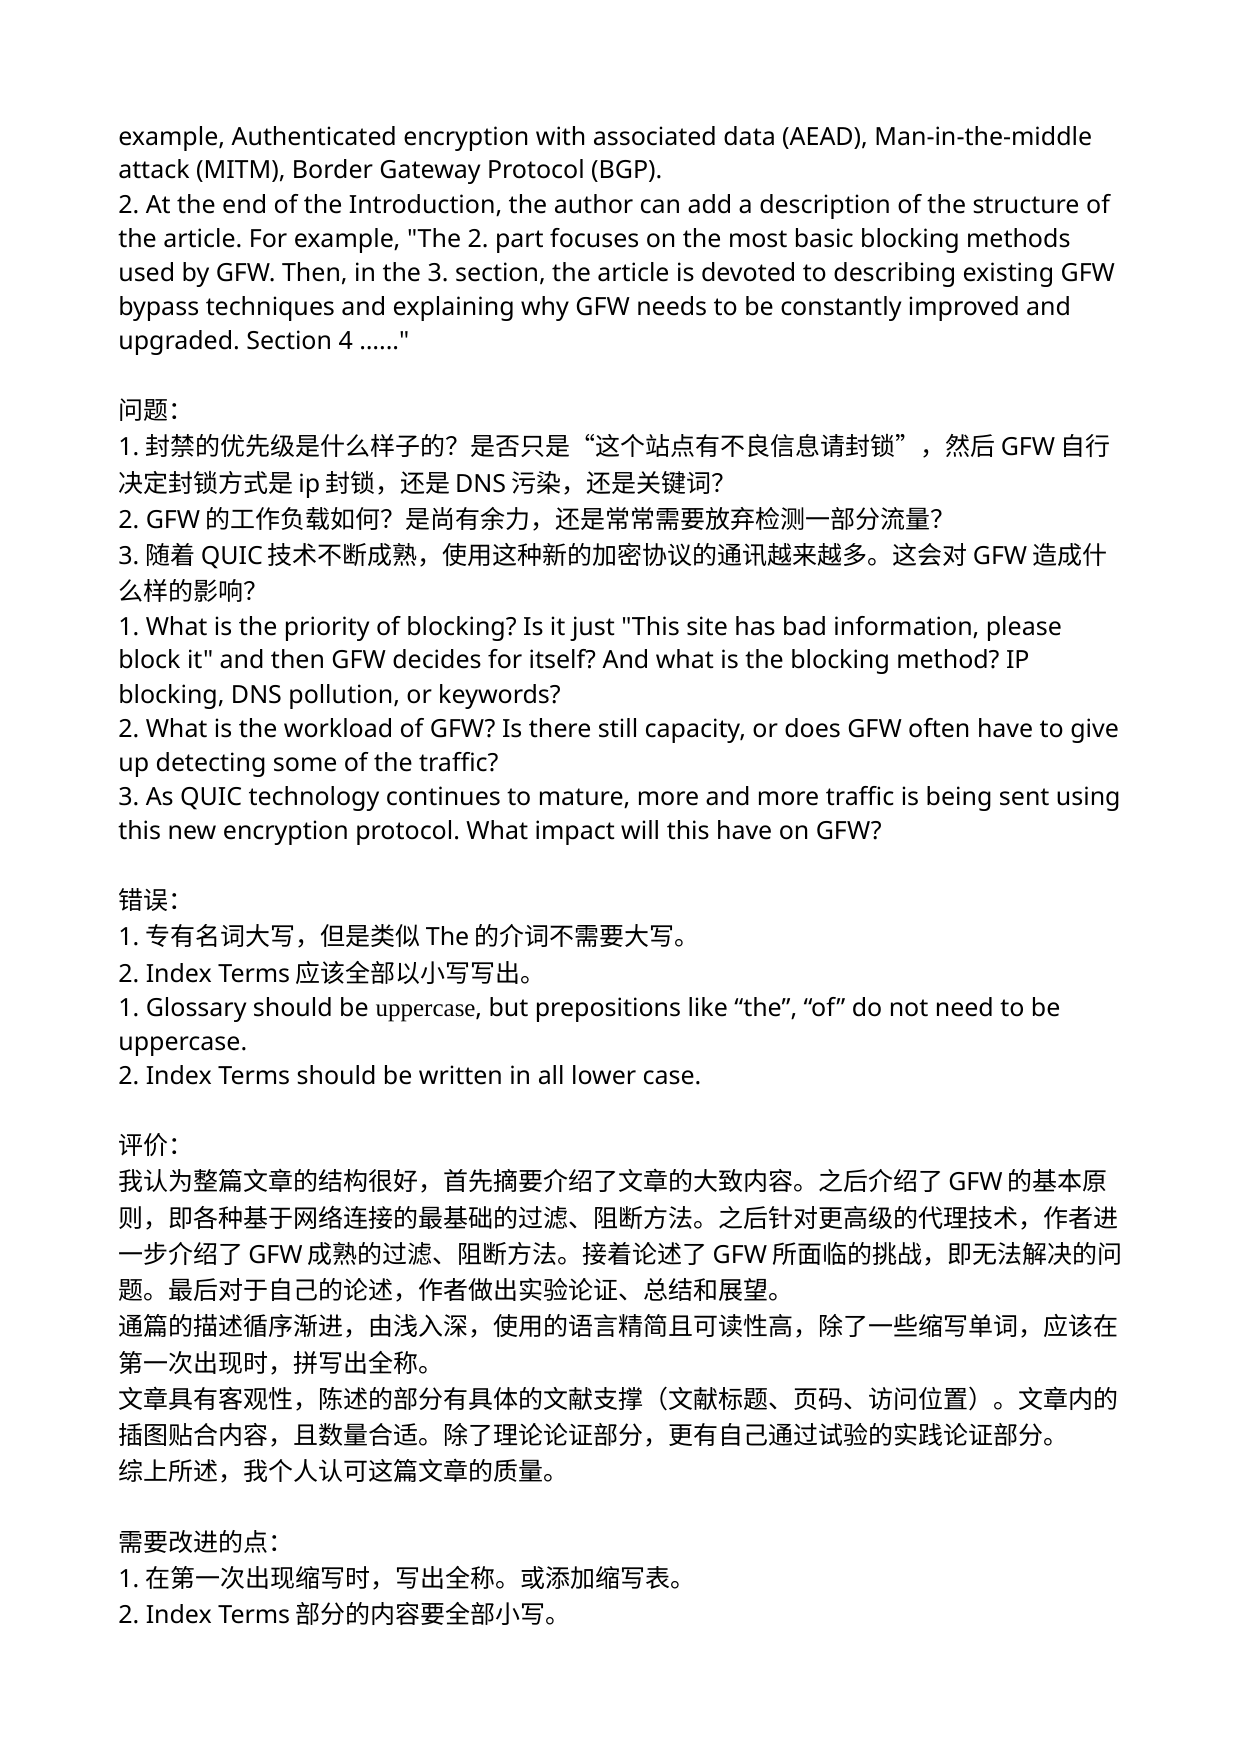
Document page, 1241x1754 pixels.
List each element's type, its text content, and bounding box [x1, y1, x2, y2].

text 2. Index Terms should be written in all lower case. [118, 1057, 1122, 1092]
text 2. GFW的工作负载如何？是尚有余力，还是常常需要放弃检测一部分流量？ [118, 499, 1122, 536]
text 通篇的描述循序渐进，由浅入深，使用的语言精简且可读性高，除了一些缩写单词，应该在第一次出现时，拼写出全称。 [118, 1307, 1122, 1379]
text 需要改进的点： [118, 1522, 1122, 1558]
text 1. What is the priority of blocking? Is it just "This site has bad information, please block it" and then GFW decides for itself? And what is the blocking method? IP blocking, DNS pollution, or keywords? [118, 608, 1122, 710]
text 2. Index Terms应该全部以小写写出。 [118, 953, 1122, 989]
text 综上所述，我个人认可这篇文章的质量。 [118, 1452, 1122, 1488]
text 1. 封禁的优先级是什么样子的？是否只是“这个站点有不良信息请封锁”，然后GFW自行决定封锁方式是ip封锁，还是DNS污染，还是关键词？ [118, 427, 1122, 499]
text 错误： [118, 881, 1122, 917]
text 2. What is the workload of GFW? Is there still capacity, or does GFW often have to give up detecting some of the traffic? [118, 710, 1122, 778]
text 2. Index Terms部分的内容要全部小写。 [118, 1595, 1122, 1631]
text 1. Glossary should be uppercase, but prepositions like “the”, “of” do not need to be uppercase. [118, 989, 1122, 1057]
text 文章具有客观性，陈述的部分有具体的文献支撑（文献标题、页码、访问位置）。文章内的插图贴合内容，且数量合适。除了理论论证部分，更有自己通过试验的实践论证部分。 [118, 1379, 1122, 1452]
text 我认为整篇文章的结构很好，首先摘要介绍了文章的大致内容。之后介绍了GFW的基本原则，即各种基于网络连接的最基础的过滤、阻断方法。之后针对更高级的代理技术，作者进一步介绍了GFW成熟的过滤、阻断方法。接着论述了GFW所面临的挑战，即无法解决的问题。最后对于自己的论述，作者做出实验论证、总结和展望。 [118, 1162, 1122, 1307]
text example, Authenticated encryption with associated data (AEAD), Man-in-the-middle attack (MITM), Border Gateway Protocol (BGP). [118, 118, 1122, 186]
text 3. 随着QUIC技术不断成熟，使用这种新的加密协议的通讯越来越多。这会对GFW造成什么样的影响？ [118, 536, 1122, 608]
text 评价： [118, 1126, 1122, 1162]
text 问题： [118, 391, 1122, 427]
text 3. As QUIC technology continues to mature, more and more traffic is being sent using this new encryption protocol. What impact will this have on GFW? [118, 778, 1122, 847]
text 1. 在第一次出现缩写时，写出全称。或添加缩写表。 [118, 1558, 1122, 1595]
text 2. At the end of the Introduction, the author can add a description of the structure of the article. For example, "The 2. part focuses on the most basic blocking methods used by GFW. Then, in the 3. section, the article is devoted to describing existing GFW bypass techniques and explaining why GFW needs to be constantly improved and upgraded. Section 4 …..." [118, 186, 1122, 357]
text 1. 专有名词大写，但是类似The的介词不需要大写。 [118, 917, 1122, 953]
